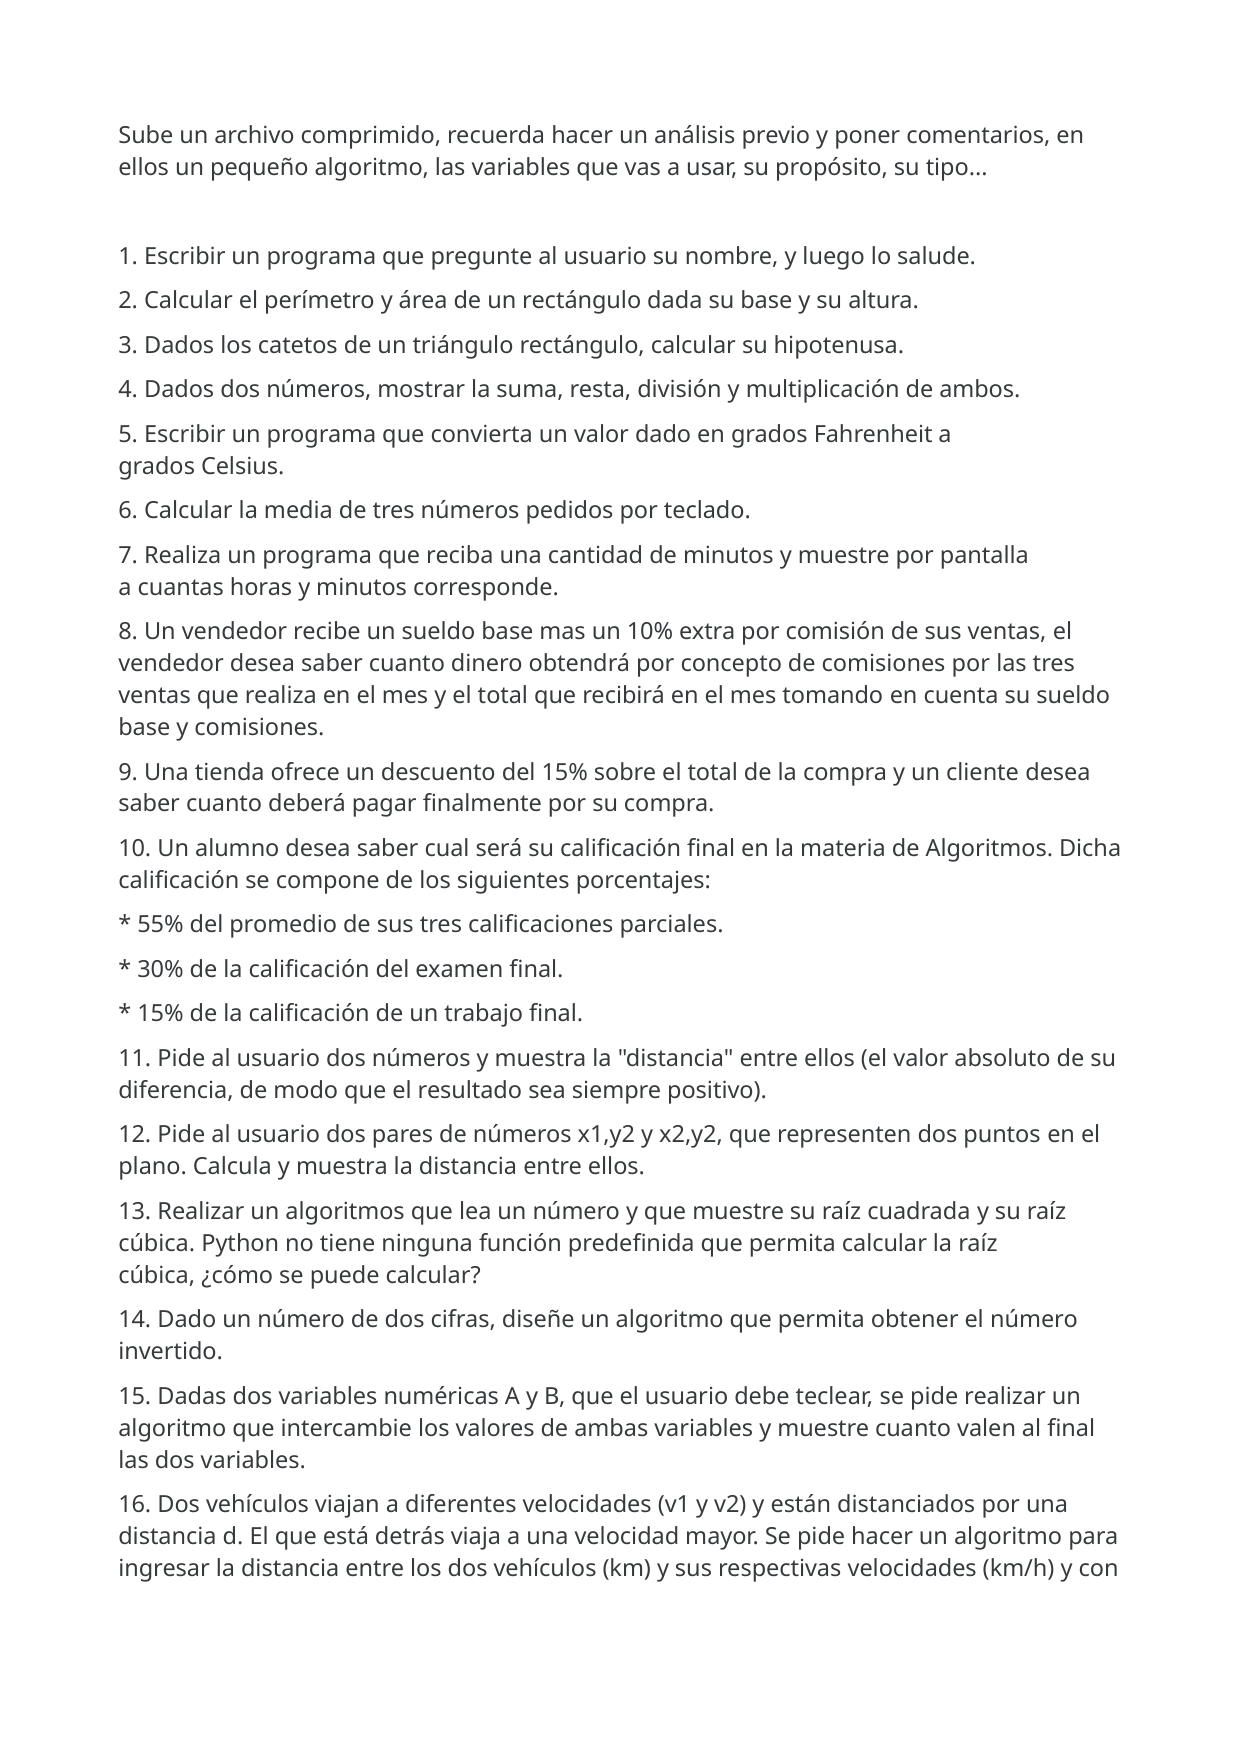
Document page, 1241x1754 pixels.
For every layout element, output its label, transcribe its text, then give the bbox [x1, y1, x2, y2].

text 9. Una tienda ofrece un descuento del 15% sobre el total de la compra y un cliente desea saber cuanto deberá pagar finalmente por su compra. [118, 755, 1122, 819]
text 15. Dadas dos variables numéricas A y B, que el usuario debe teclear, se pide realizar un algoritmo que intercambie los valores de ambas variables y muestre cuanto valen al final las dos variables. [118, 1379, 1122, 1475]
text 13. Realizar un algoritmos que lea un número y que muestre su raíz cuadrada y su raíz cúbica. Python no tiene ninguna función predefinida que permita calcular la raíz cúbica, ¿cómo se puede calcular? [118, 1194, 1122, 1290]
text 14. Dado un número de dos cifras, diseñe un algoritmo que permita obtener el número invertido. [118, 1302, 1122, 1366]
text 6. Calcular la media de tres números pedidos por teclado. [118, 493, 1122, 525]
text 4. Dados dos números, mostrar la suma, resta, división y multiplicación de ambos. [118, 372, 1122, 404]
text 8. Un vendedor recibe un sueldo base mas un 10% extra por comisión de sus ventas, el vendedor desea saber cuanto dinero obtendrá por concepto de comisiones por las tres ventas que realiza en el mes y el total que recibirá en el mes tomando en cuenta su sueldo base y comisiones. [118, 614, 1122, 742]
text 2. Calcular el perí­metro y área de un rectángulo dada su base y su altura. [118, 283, 1122, 316]
text 11. Pide al usuario dos números y muestra la "distancia" entre ellos (el valor absoluto de su diferencia, de modo que el resultado sea siempre positivo). [118, 1041, 1122, 1105]
text 10. Un alumno desea saber cual será su calificación final en la materia de Algoritmos. Dicha calificación se compone de los siguientes porcentajes: [118, 831, 1122, 895]
text 16. Dos vehículos viajan a diferentes velocidades (v1 y v2) y están distanciados por una distancia d. El que está detrás viaja a una velocidad mayor. Se pide hacer un algoritmo para ingresar la distancia entre los dos vehículos (km) y sus respectivas velocidades (km/h) y con [118, 1487, 1122, 1583]
text * 15% de la calificación de un trabajo final. [118, 997, 1122, 1029]
text 12. Pide al usuario dos pares de números x1,y2 y x2,y2, que representen dos puntos en el plano. Calcula y muestra la distancia entre ellos. [118, 1118, 1122, 1182]
text * 55% del promedio de sus tres calificaciones parciales. [118, 908, 1122, 940]
text * 30% de la calificación del examen final. [118, 952, 1122, 984]
text Sube un archivo comprimido, recuerda hacer un análisis previo y poner comentarios, en ellos un pequeño algoritmo, las variables que vas a usar, su propósito, su tipo... [118, 118, 1122, 182]
text 5. Escribir un programa que convierta un valor dado en grados Fahrenheit a grados Celsius. [118, 417, 1122, 481]
text 7. Realiza un programa que reciba una cantidad de minutos y muestre por pantalla a cuantas horas y minutos corresponde. [118, 538, 1122, 602]
text 3. Dados los catetos de un triángulo rectángulo, calcular su hipotenusa. [118, 328, 1122, 360]
text 1. Escribir un programa que pregunte al usuario su nombre, y luego lo salude. [118, 239, 1122, 271]
